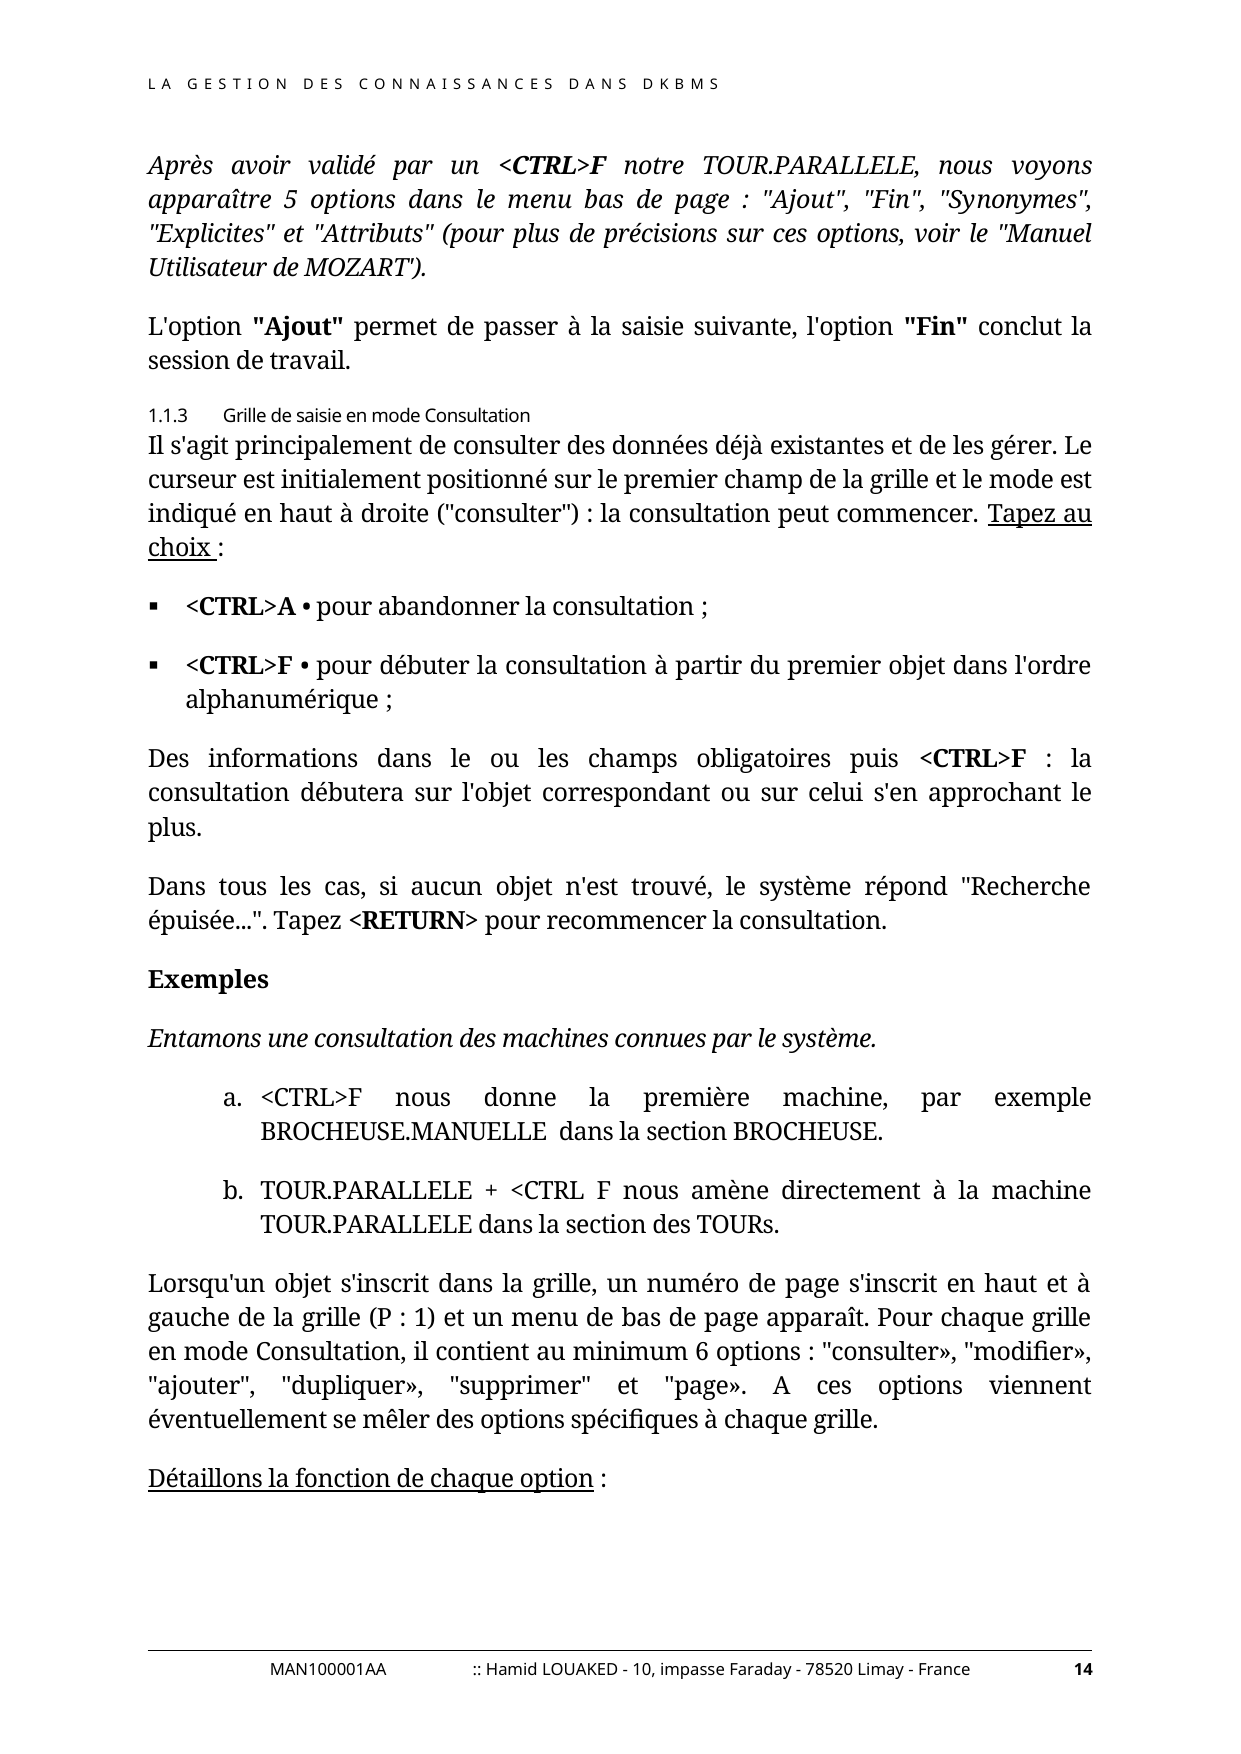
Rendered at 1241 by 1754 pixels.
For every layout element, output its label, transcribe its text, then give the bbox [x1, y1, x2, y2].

list TOUR.PARALLELE + <CTRL F nous amène directement à la machine TOUR.PARALLELE dans la section des TOURs. [223, 1173, 1092, 1241]
subtitle Grille de saisie en mode Consultation [148, 402, 1092, 428]
text L'option "Ajout" permet de passer à la saisie suivante, l'option "Fin" conclut la session de travail. [148, 309, 1092, 377]
text Après avoir validé par un <CTRL>F notre TOUR.PARALLELE, nous voyons apparaître 5 options dans le menu bas de page : "Ajout", "Fin", "Synonymes", "Explicites" et "Attributs" (pour plus de précisions sur ces options, voir le "Manuel Utilisateur de MOZART'). [148, 148, 1092, 284]
text Détaillons la fonction de chaque option : [148, 1461, 1092, 1495]
list <CTRL>F • pour débuter la consultation à partir du premier objet dans l'ordre alphanumérique ; [148, 648, 1092, 716]
text Exemples [148, 961, 1092, 995]
text Il s'agit principalement de consulter des données déjà existantes et de les gérer. Le curseur est initialement positionné sur le premier champ de la grille et le mode est indiqué en haut à droite ("consulter") : la consultation peut commencer. Tapez au choix : [148, 428, 1092, 564]
list <CTRL>A • pour abandonner la consultation ; [148, 589, 1092, 623]
list <CTRL>F nous donne la première machine, par exemple BROCHEUSE.MANUELLE dans la section BROCHEUSE. [223, 1079, 1092, 1148]
text Entamons une consultation des machines connues par le système. [148, 1020, 1092, 1054]
text Des informations dans le ou les champs obligatoires puis <CTRL>F : la consultation débutera sur l'objet correspondant ou sur celui s'en approchant le plus. [148, 741, 1092, 843]
text Dans tous les cas, si aucun objet n'est trouvé, le système répond "Recherche épuisée...". Tapez <RETURN> pour recommencer la consultation. [148, 868, 1092, 936]
text Lorsqu'un objet s'inscrit dans la grille, un numéro de page s'inscrit en haut et à gauche de la grille (P : 1) et un menu de bas de page apparaît. Pour chaque grille en mode Consultation, il contient au minimum 6 options : "consulter», "modifier», "ajouter", "dupliquer», "supprimer" et "page». A ces options viennent éventuellement se mêler des options spécifiques à chaque grille. [148, 1266, 1092, 1436]
